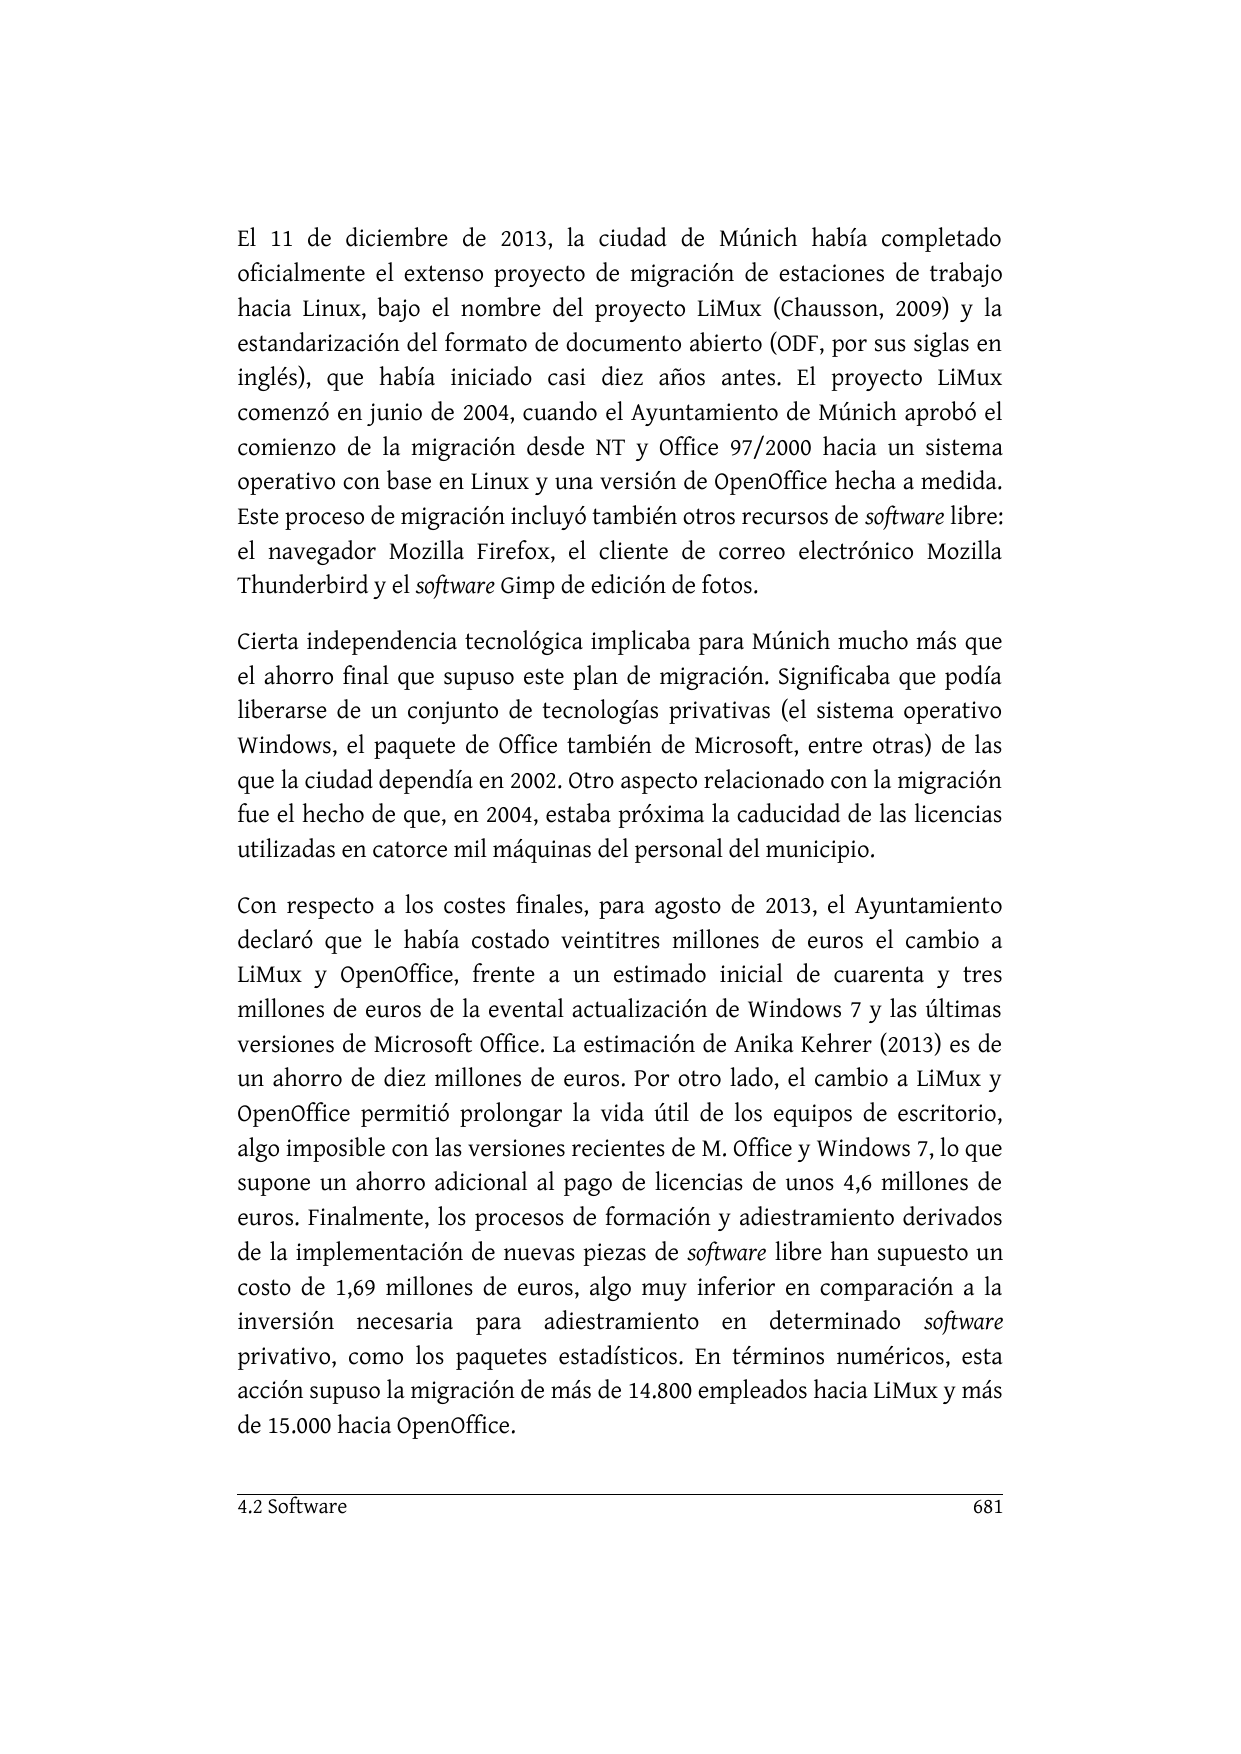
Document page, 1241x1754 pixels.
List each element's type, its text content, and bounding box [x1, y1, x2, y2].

text Con respecto a los costes finales, para agosto de 2013, el Ayuntamiento declaró que le había costado veintitres millones de euros el cambio a LiMux y OpenOffice, frente a un estimado inicial de cuarenta y tres millones de euros de la evental actualización de Windows 7 y las últimas versiones de Microsoft Office. La estimación de Anika Kehrer (2013) es de un ahorro de diez millones de euros. Por otro lado, el cambio a LiMux y OpenOffice permitió prolongar la vida útil de los equipos de escritorio, algo imposible con las versiones recientes de M. Office y Windows 7, lo que supone un ahorro adicional al pago de licencias de unos 4,6 millones de euros. Finalmente, los procesos de formación y adiestramiento derivados de la implementación de nuevas piezas de software libre han supuesto un costo de 1,69 millones de euros, algo muy inferior en comparación a la inversión necesaria para adiestramiento en determinado software privativo, como los paquetes estadísticos. En términos numéricos, esta acción supuso la migración de más de 14.800 empleados hacia LiMux y más de 15.000 hacia OpenOffice. [237, 891, 1003, 1441]
text El 11 de diciembre de 2013, la ciudad de Múnich había completado oficialmente el extenso proyecto de migración de estaciones de trabajo hacia Linux, bajo el nombre del proyecto LiMux (Chausson, 2009) y la estandarización del formato de documento abierto (ODF, por sus siglas en inglés), que había iniciado casi diez años antes. El proyecto LiMux comenzó en junio de 2004, cuando el Ayuntamiento de Múnich aprobó el comienzo de la migración desde NT y Office 97/2000 hacia un sistema operativo con base en Linux y una versión de OpenOffice hecha a medida. Este proceso de migración incluyó también otros recursos de software libre: el navegador Mozilla Firefox, el cliente de correo electrónico Mozilla Thunderbird y el software Gimp de edición de fotos. [237, 225, 1003, 601]
text Cierta independencia tecnológica implicaba para Múnich mucho más que el ahorro final que supuso este plan de migración. Significaba que podía liberarse de un conjunto de tecnologías privativas (el sistema operativo Windows, el paquete de Office también de Microsoft, entre otras) de las que la ciudad dependía en 2002. Otro aspecto relacionado con la migración fue el hecho de que, en 2004, estaba próxima la caducidad de las licencias utilizadas en catorce mil máquinas del personal del municipio. [237, 628, 1003, 865]
